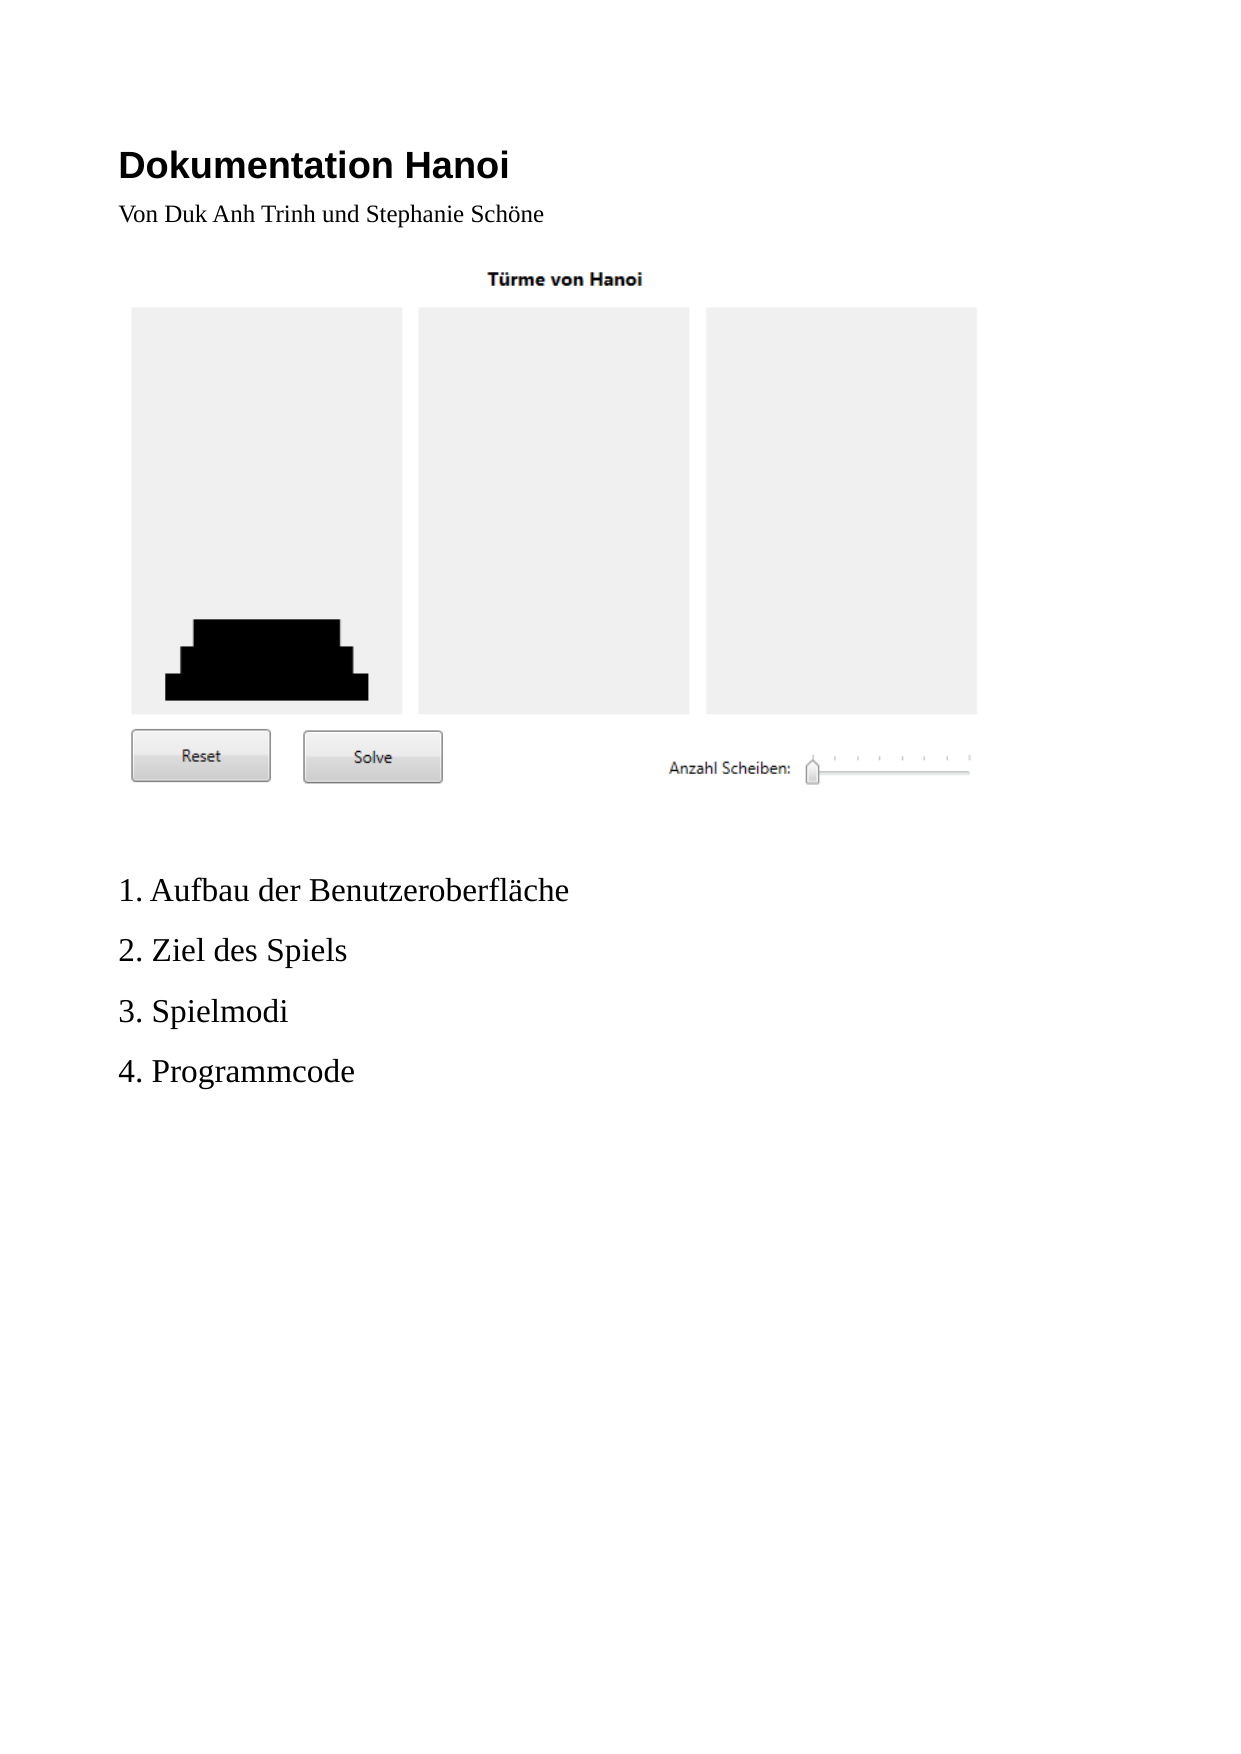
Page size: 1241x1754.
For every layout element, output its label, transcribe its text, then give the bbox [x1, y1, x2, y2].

picture [118, 248, 982, 793]
text 3. Spielmodi [118, 991, 1122, 1029]
subtitle Dokumentation Hanoi [118, 143, 1122, 187]
text Von Duk Anh Trinh und Stephanie Schöne [118, 199, 1122, 228]
text 2. Ziel des Spiels [118, 931, 1122, 969]
text 1. Aufbau der Benutzeroberfläche [118, 870, 1122, 908]
text 4. Programmcode [118, 1052, 1122, 1090]
